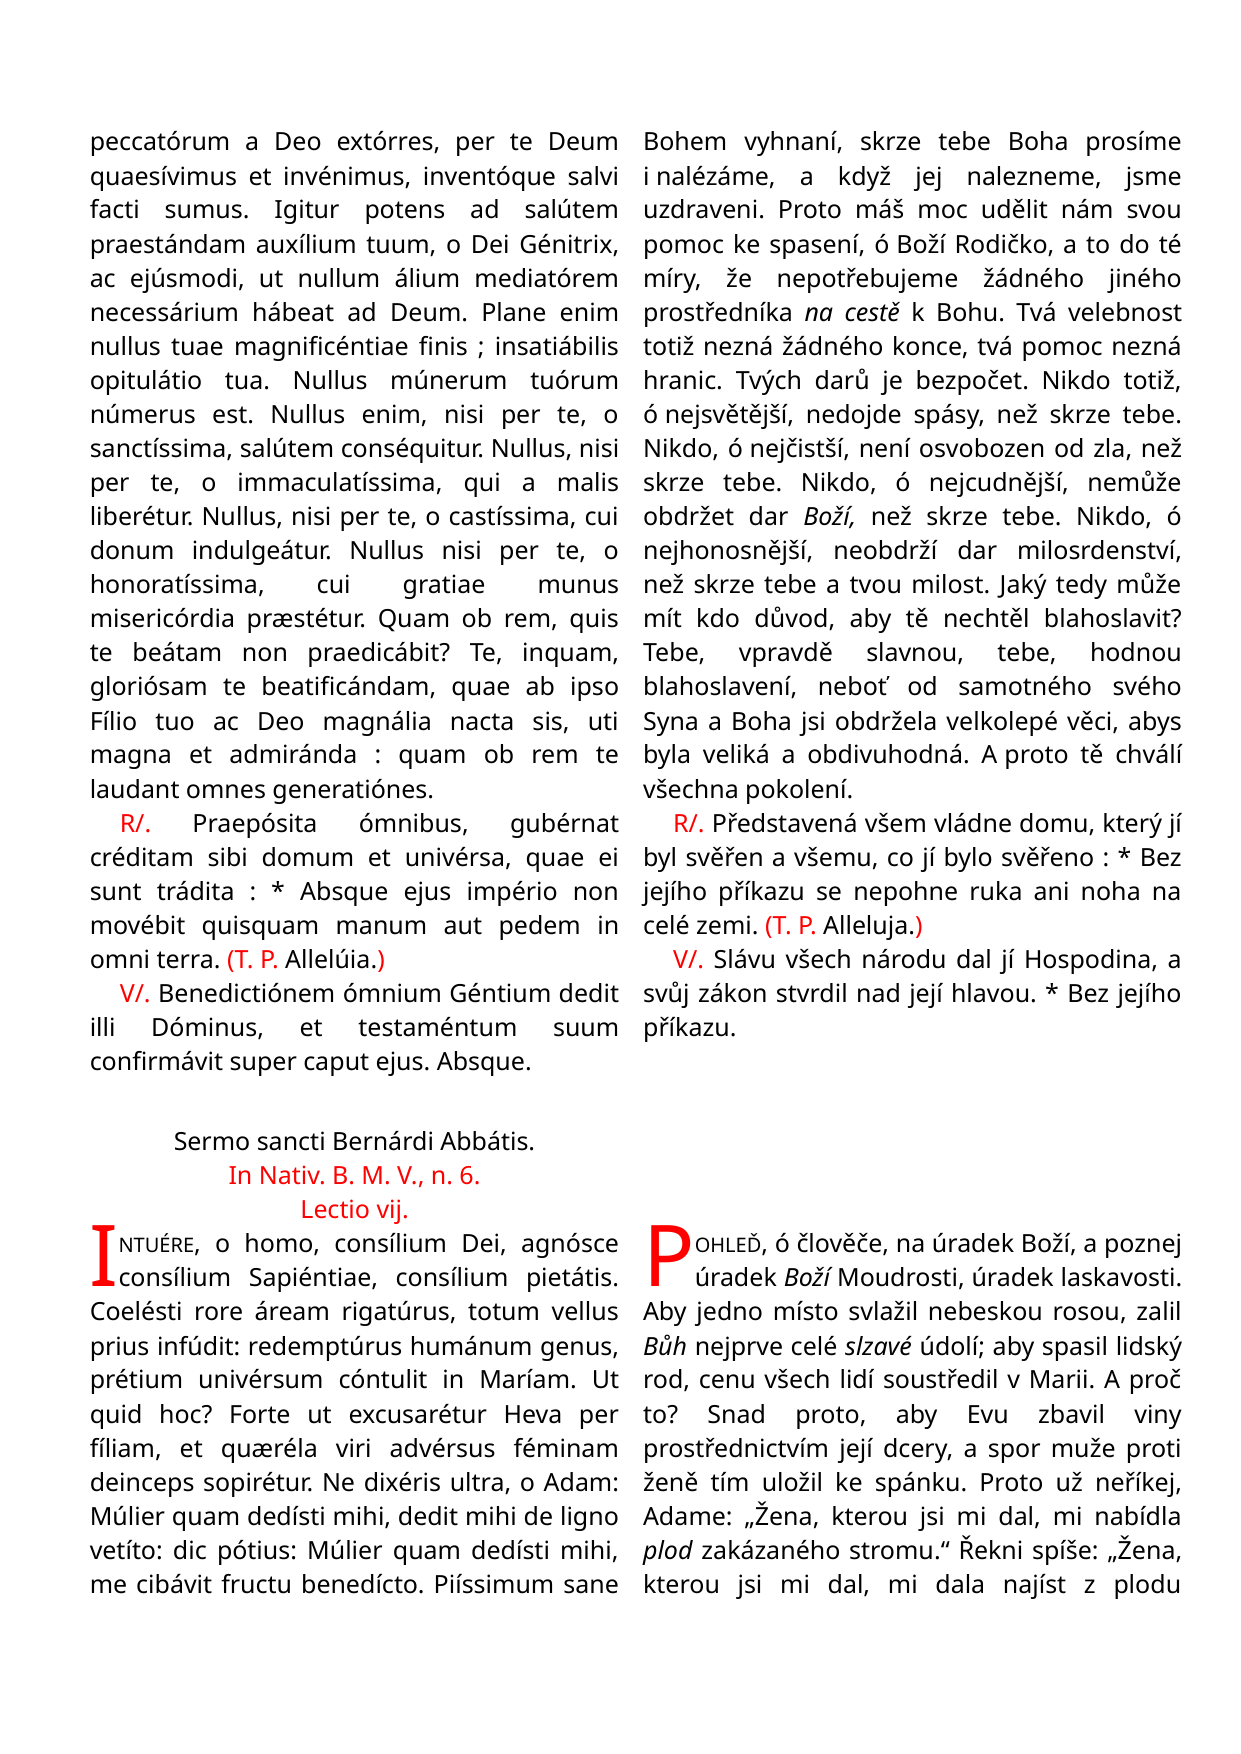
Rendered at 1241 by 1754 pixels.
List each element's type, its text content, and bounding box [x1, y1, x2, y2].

table_cell peccatórum a Deo extórres, per te Deum quaesívimus et invénimus, inventóque salvi facti sumus. Igitur potens ad salútem praestándam auxílium tuum, o Dei Génitrix, ac ejúsmodi, ut nullum álium mediatórem necessárium hábeat ad Deum. Plane enim nullus tuae magnificéntiae finis ; insatiábilis opitulátio tua. Nullus múnerum tuórum númerus est. Nullus enim, nisi per te, o sanctíssima, salútem conséquitur. Nullus, nisi per te, o immaculatíssima, qui a malis liberétur. Nullus, nisi per te, o castíssima, cui donum indulgeátur. Nullus nisi per te, o honoratíssima, cui gratiae munus misericórdia præstétur. Quam ob rem, quis te beátam non praedicábit? Te, inquam, gloriósam te beatificándam, quae ab ipso Fílio tuo ac Deo magnália nacta sis, uti magna et admiránda : quam ob rem te laudant omnes generatiónes. R/. Praepósita ómnibus, gubérnat créditam sibi domum et univérsa, quae ei sunt trádita : * Absque ejus império non movébit quisquam manum aut pedem in omni terra. (T. P. Allelúia.) V/. Benedictiónem ómnium Géntium dedit illi Dóminus, et testaméntum suum confirmávit super caput ejus. Absque. [78, 118, 631, 1118]
table_cell Pohleď, ó člověče, na úradek Boží, a poznej úradek Boží Moudrosti, úradek laskavosti. Aby jedno místo svlažil nebeskou rosou, zalil Bůh nejprve celé slzavé údolí; aby spasil lidský rod, cenu všech lidí soustředil v Marii. A proč to? Snad proto, aby Evu zbavil viny prostřednictvím její dcery, a spor muže proti ženě tím uložil ke spánku. Proto už neříkej, Adame: „Žena, kterou jsi mi dal, mi nabídla plod zakázaného stromu.“ Řekni spíše: „Žena, kterou jsi mi dal, mi dala najíst z plodu [631, 1118, 1194, 1607]
table_cell Bohem vyhnaní, skrze tebe Boha prosíme i nalézáme, a když jej nalezneme, jsme uzdraveni. Proto máš moc udělit nám svou pomoc ke spasení, ó Boží Rodičko, a to do té míry, že nepotřebujeme žádného jiného prostředníka na cestě k Bohu. Tvá velebnost totiž nezná žádného konce, tvá pomoc nezná hranic. Tvých darů je bezpočet. Nikdo totiž, ó nejsvětější, nedojde spásy, než skrze tebe. Nikdo, ó nejčistší, není osvobozen od zla, než skrze tebe. Nikdo, ó nejcudnější, nemůže obdržet dar Boží, než skrze tebe. Nikdo, ó nejhonosnější, neobdrží dar milosrdenství, než skrze tebe a tvou milost. Jaký tedy může mít kdo důvod, aby tě nechtěl blahoslavit? Tebe, vpravdě slavnou, tebe, hodnou blahoslavení, neboť od samotného svého Syna a Boha jsi obdržela velkolepé věci, abys byla veliká a obdivuhodná. A proto tě chválí všechna pokolení. R/. Představená všem vládne domu, který jí byl svěřen a všemu, co jí bylo svěřeno : * Bez jejího příkazu se nepohne ruka ani noha na celé zemi. (T. P. Alleluja.) V/. Slávu všech národu dal jí Hospodina, a svůj zákon stvrdil nad její hlavou. * Bez jejího příkazu. [631, 118, 1194, 1118]
table_cell Sermo sancti Bernárdi Abbátis. In Nativ. B. M. V., n. 6. Lectio vij. Intuére, o homo, consílium Dei, agnósce consílium Sapiéntiae, consílium pietátis. Coelésti rore áream rigatúrus, totum vellus prius infúdit: redemptúrus humánum genus, prétium univérsum cóntulit in Maríam. Ut quid hoc? Forte ut excusarétur Heva per fíliam, et quæréla viri advérsus féminam deinceps sopirétur. Ne dixéris ultra, o Adam: Múlier quam dedísti mihi, dedit mihi de ligno vetíto: dic pótius: Múlier quam dedísti mihi, me cibávit fructu benedícto. Piíssimum sane [78, 1118, 631, 1607]
